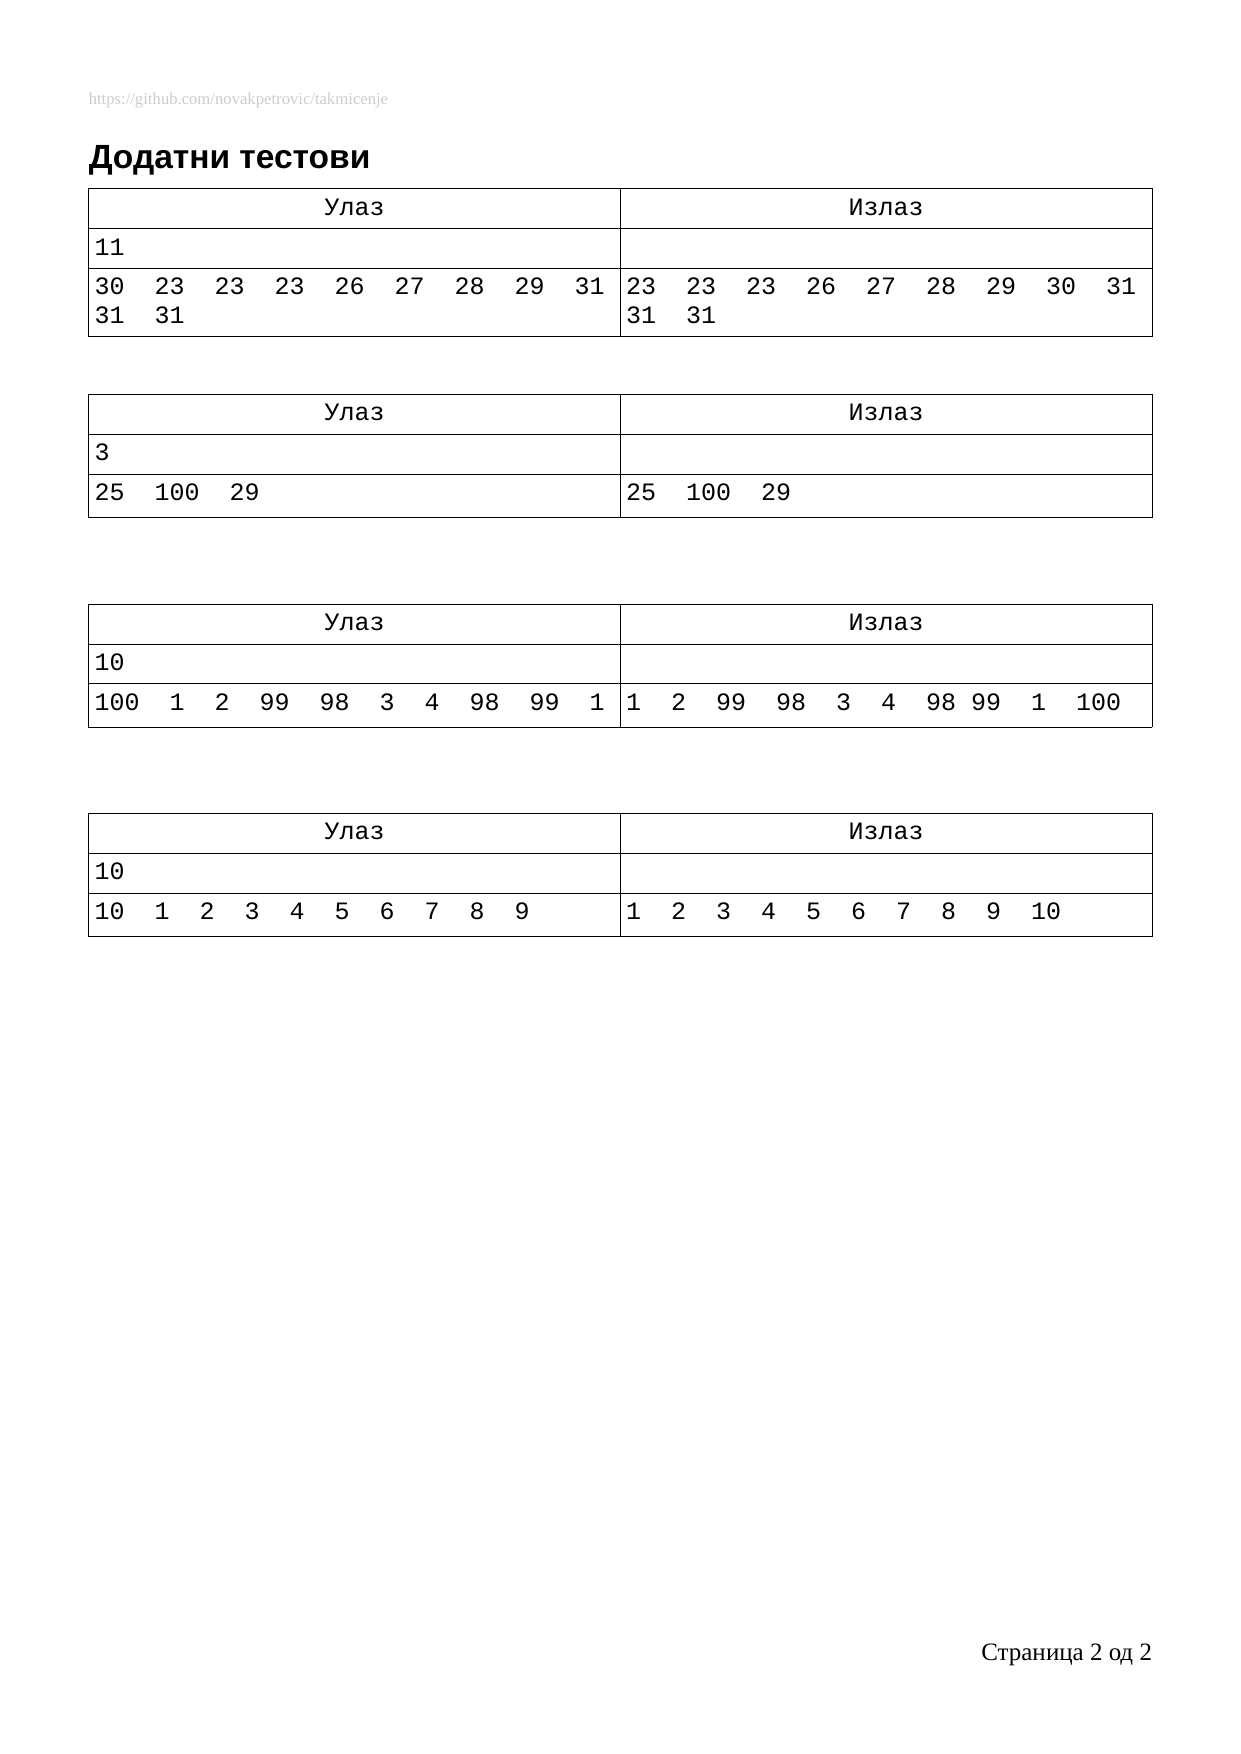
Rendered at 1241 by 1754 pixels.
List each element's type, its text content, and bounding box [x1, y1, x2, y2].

table_header Излаз [621, 395, 1152, 434]
table_cell [621, 854, 1152, 893]
table_header Излаз [621, 814, 1152, 853]
table_cell 30 23 23 23 26 27 28 29 31 31 31 [89, 269, 620, 336]
table_cell 25 100 29 [621, 475, 1152, 517]
table_cell 25 100 29 [89, 475, 620, 517]
table_cell 11 [89, 229, 620, 268]
table_header Улаз [89, 189, 620, 228]
table_cell [621, 229, 1152, 268]
table_header Улаз [89, 605, 620, 643]
table_cell 23 23 23 26 27 28 29 30 31 31 31 [621, 269, 1152, 336]
table_header Излаз [621, 189, 1152, 228]
table_cell 1 2 3 4 5 6 7 8 9 10 [621, 894, 1152, 936]
table_cell 10 [89, 854, 620, 893]
table_cell [621, 435, 1152, 474]
table_header Улаз [89, 814, 620, 853]
table_header Излаз [621, 605, 1152, 643]
subtitle Додатни тестови [88, 137, 1152, 176]
table_cell 1 2 99 98 3 4 98 99 1 100 [621, 684, 1152, 727]
table_cell 3 [89, 435, 620, 474]
table_cell [621, 645, 1152, 683]
table_header Улаз [89, 395, 620, 434]
table_cell 100 1 2 99 98 3 4 98 99 1 [89, 684, 620, 727]
table_cell 10 [89, 645, 620, 683]
table_cell 10 1 2 3 4 5 6 7 8 9 [89, 894, 620, 936]
